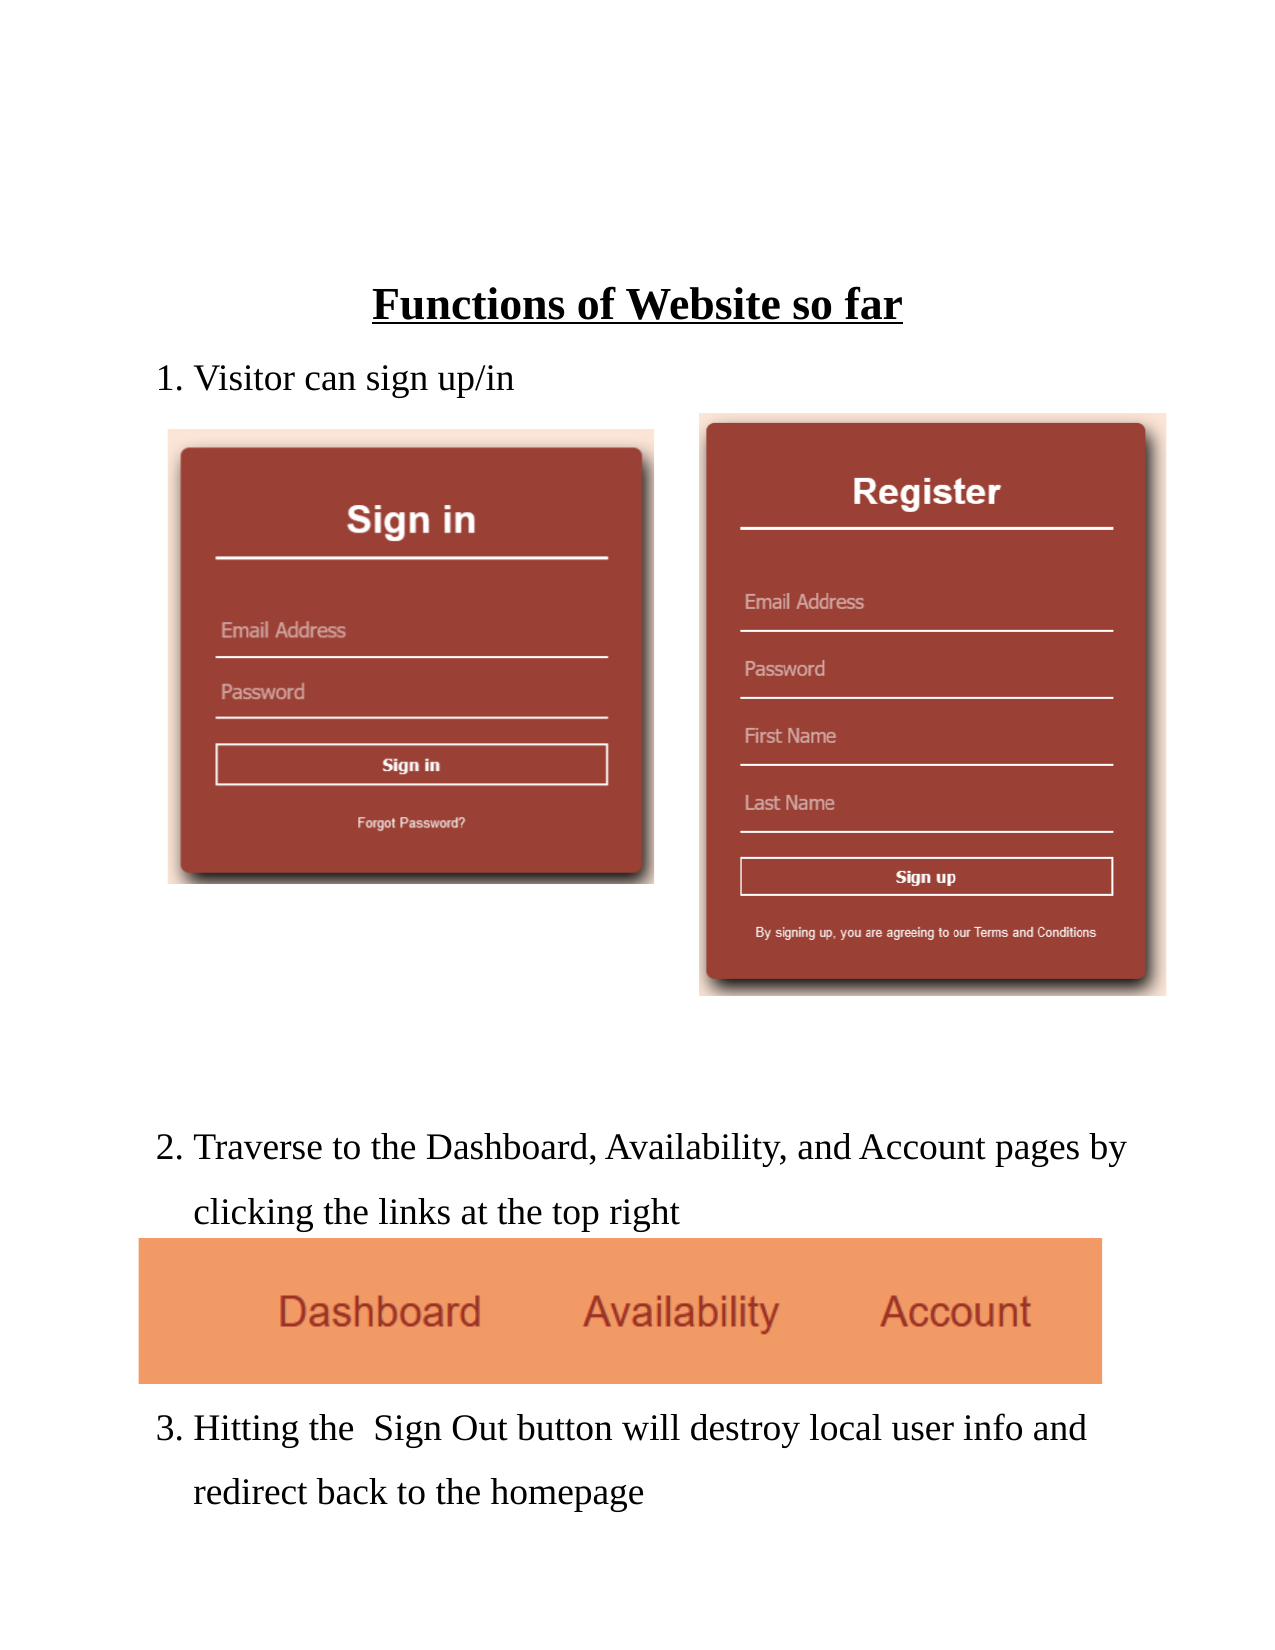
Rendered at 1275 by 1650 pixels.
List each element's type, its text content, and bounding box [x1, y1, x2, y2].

list Hitting the Sign Out button will destroy local user info and redirect back to the homepage [156, 1254, 1157, 1513]
list Traverse to the Dashboard, Availability, and Account pages by clicking the links at the top right [156, 1125, 1157, 1232]
picture [167, 429, 655, 884]
list Visitor can sign up/in [156, 355, 1157, 398]
text Functions of Website so far [118, 276, 1157, 329]
picture [699, 413, 1167, 996]
picture [138, 1238, 1103, 1384]
